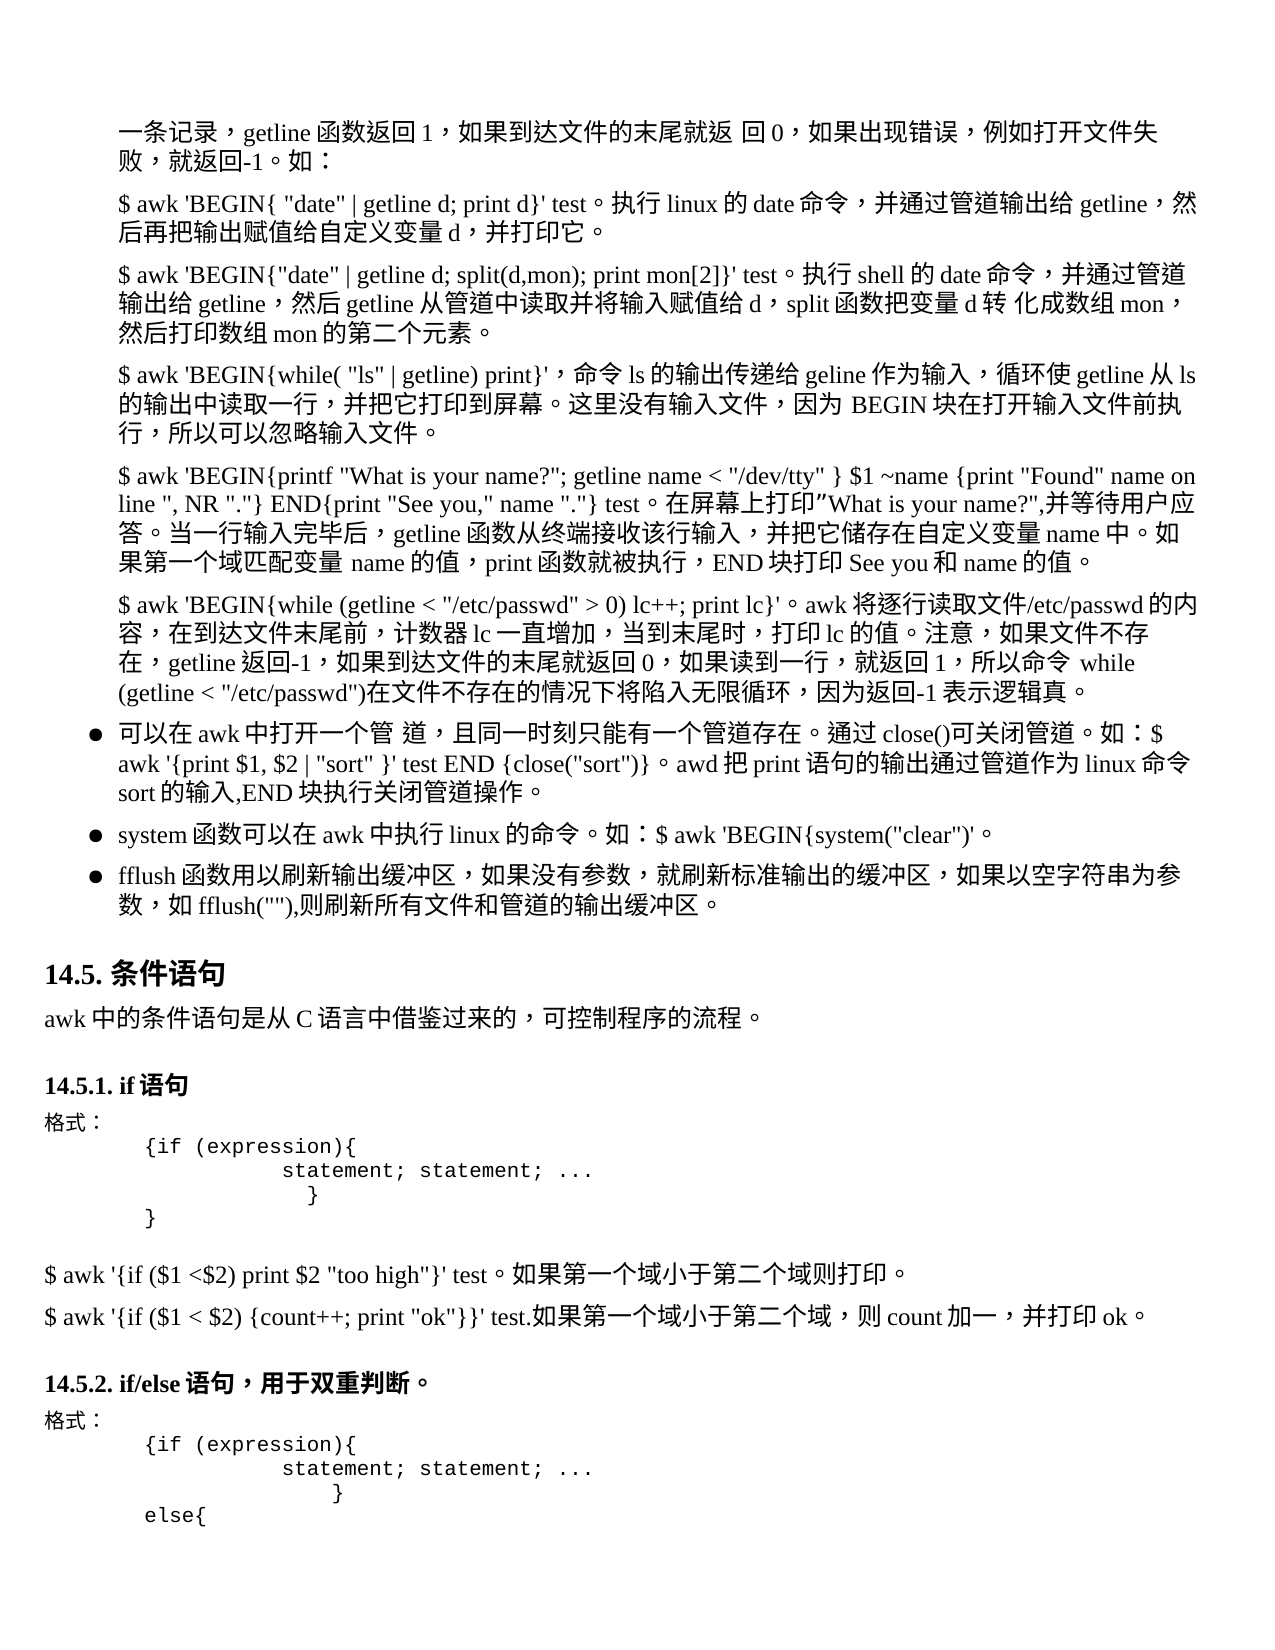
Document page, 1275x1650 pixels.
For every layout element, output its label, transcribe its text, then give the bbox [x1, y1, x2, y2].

text {if (expression){ [44, 1434, 1203, 1458]
text } [44, 1207, 1203, 1231]
list $ awk 'BEGIN{while( "ls" | getline) print}'，命令ls的输出传递给geline作为输入，循环使getline从ls的输出中读取一行，并把它打印到屏幕。这里没有输入文件，因为 BEGIN块在打开输入文件前执行，所以可以忽略输入文件。 [88, 361, 1203, 448]
text else{ [44, 1505, 1203, 1529]
list $ awk 'BEGIN{printf "What is your name?"; getline name < "/dev/tty" } $1 ~name {print "Found" name on line ", NR "."} END{print "See you," name "."} test。在屏幕上打印”What is your name?",并等待用户应答。当一行输入完毕后，getline函数从终端接收该行输入，并把它储存在自定义变量name中。如果第一个域匹配变量 name的值，print函数就被执行，END块打印See you和name的值。 [88, 461, 1203, 577]
list 一条记录，getline函数返回1，如果到达文件的末尾就返 回0，如果出现错误，例如打开文件失败，就返回-1。如： [88, 118, 1203, 177]
list $ awk 'BEGIN{ "date" | getline d; print d}' test。执行linux的date命令，并通过管道输出给getline，然后再把输出赋值给自定义变量d，并打印它。 [88, 189, 1203, 248]
text awk中的条件语句是从C语言中借鉴过来的，可控制程序的流程。 [44, 1004, 1203, 1033]
list 可以在awk中打开一个管 道，且同一时刻只能有一个管道存在。通过close()可关闭管道。如：$ awk '{print $1, $2 | "sort" }' test END {close("sort")}。awd把print语句的输出通过管道作为linux命令sort的输入,END块执行关闭管道操作。 [88, 719, 1203, 807]
text 格式： [44, 1113, 1203, 1136]
list $ awk 'BEGIN{"date" | getline d; split(d,mon); print mon[2]}' test。执行shell的date命令，并通过管道输出给getline，然后getline从管道中读取并将输入赋值给d，split函数把变量d转 化成数组mon，然后打印数组mon的第二个元素。 [88, 260, 1203, 348]
list fflush函数用以刷新输出缓冲区，如果没有参数，就刷新标准输出的缓冲区，如果以空字符串为参数，如fflush(""),则刷新所有文件和管道的输出缓冲区。 [88, 861, 1203, 920]
subtitle 14.5.2. if/else语句，用于双重判断。 [44, 1369, 1203, 1398]
list $ awk 'BEGIN{while (getline < "/etc/passwd" > 0) lc++; print lc}'。awk将逐行读取文件/etc/passwd的内容，在到达文件末尾前，计数器lc一直增加，当到末尾时，打印lc的值。注意，如果文件不存 在，getline返回-1，如果到达文件的末尾就返回0，如果读到一行，就返回1，所以命令 while (getline < "/etc/passwd")在文件不存在的情况下将陷入无限循环，因为返回-1表示逻辑真。 [88, 590, 1203, 707]
subtitle 14.5. 条件语句 [44, 957, 1203, 992]
text 格式： [44, 1411, 1203, 1434]
text $ awk '{if ($1 <$2) print $2 "too high"}' test。如果第一个域小于第二个域则打印。 [44, 1260, 1203, 1290]
text statement; statement; ... [44, 1458, 1203, 1482]
text } [44, 1184, 1203, 1207]
text } [44, 1482, 1203, 1505]
subtitle 14.5.1. if语句 [44, 1071, 1203, 1100]
text $ awk '{if ($1 < $2) {count++; print "ok"}}' test.如果第一个域小于第二个域，则count加一，并打印ok。 [44, 1302, 1203, 1331]
text {if (expression){ [44, 1136, 1203, 1160]
text statement; statement; ... [44, 1160, 1203, 1184]
list system函数可以在awk中执行linux的命令。如：$ awk 'BEGIN{system("clear")'。 [88, 820, 1203, 849]
